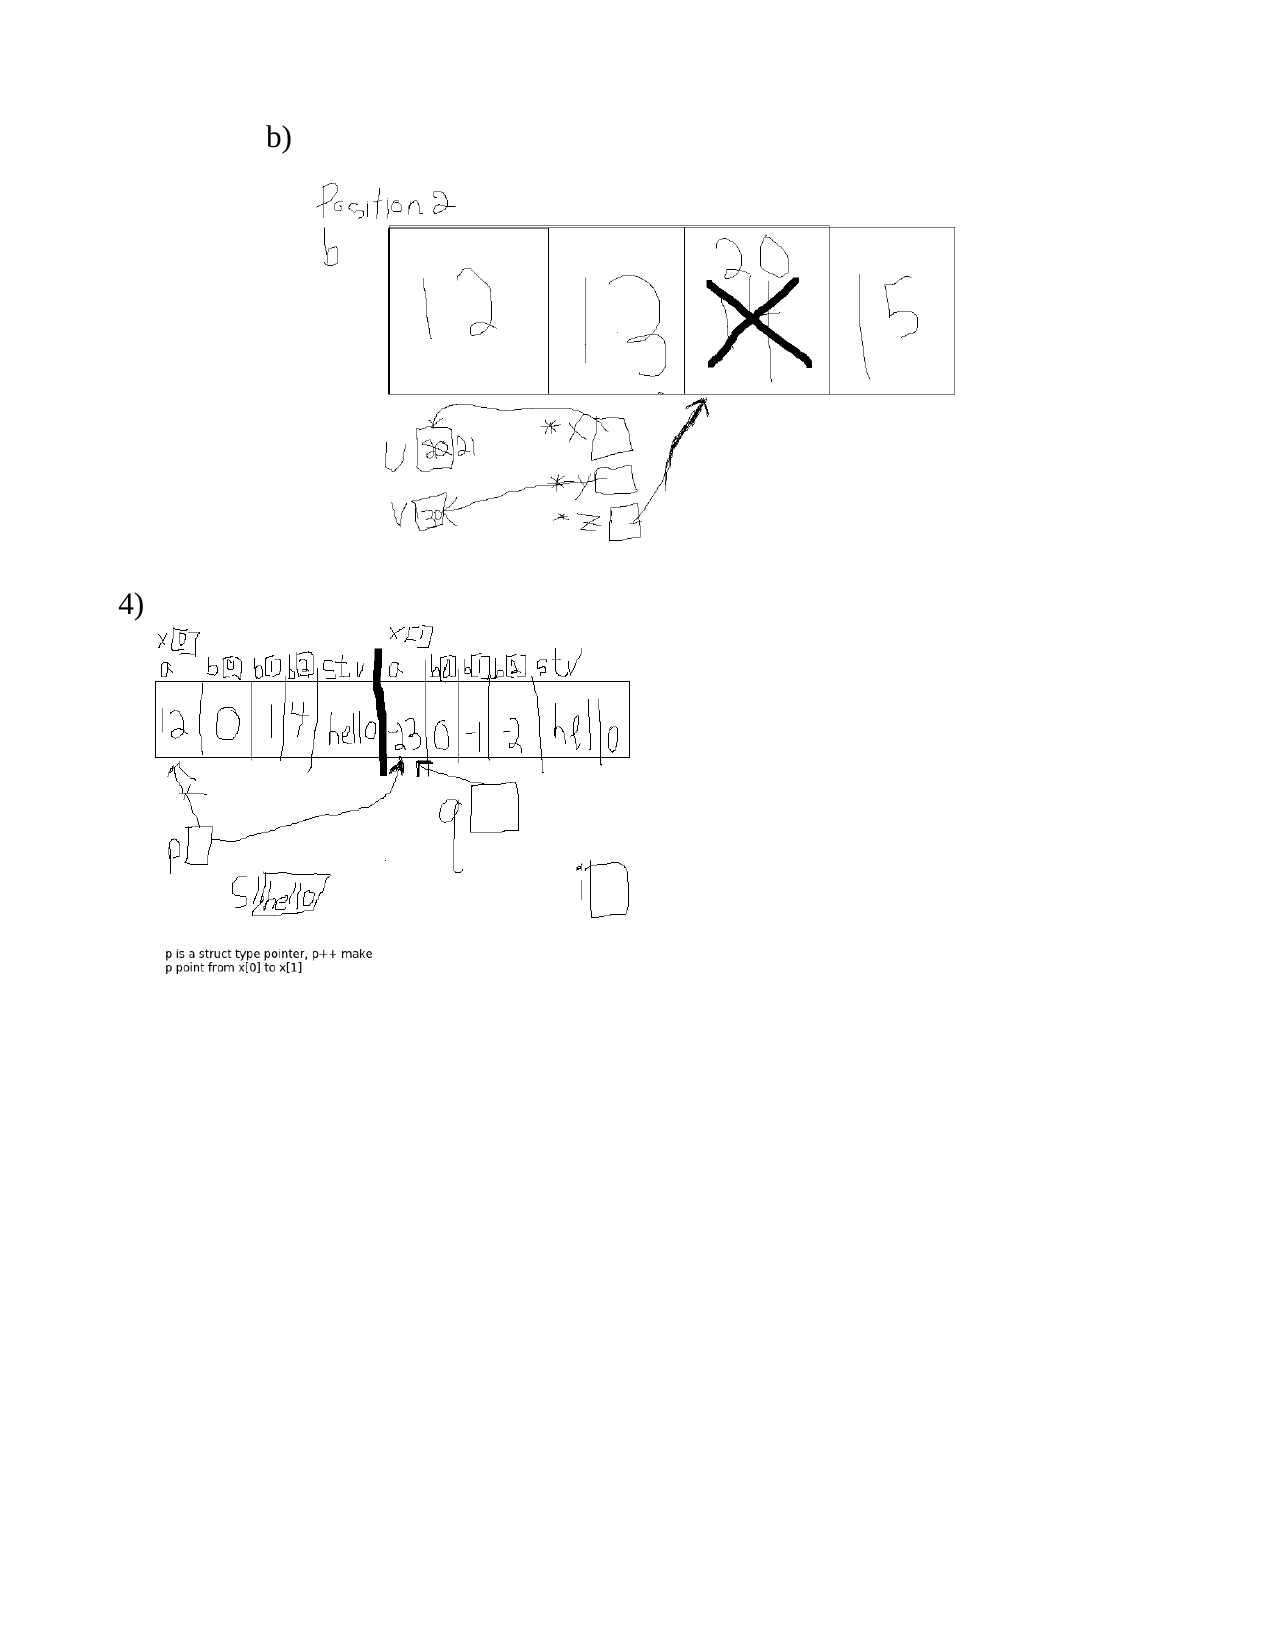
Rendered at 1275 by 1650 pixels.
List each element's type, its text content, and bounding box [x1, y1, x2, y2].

picture [254, 175, 1029, 554]
picture [129, 621, 1146, 1094]
text b) [118, 118, 1157, 154]
text 4) [118, 585, 1157, 621]
